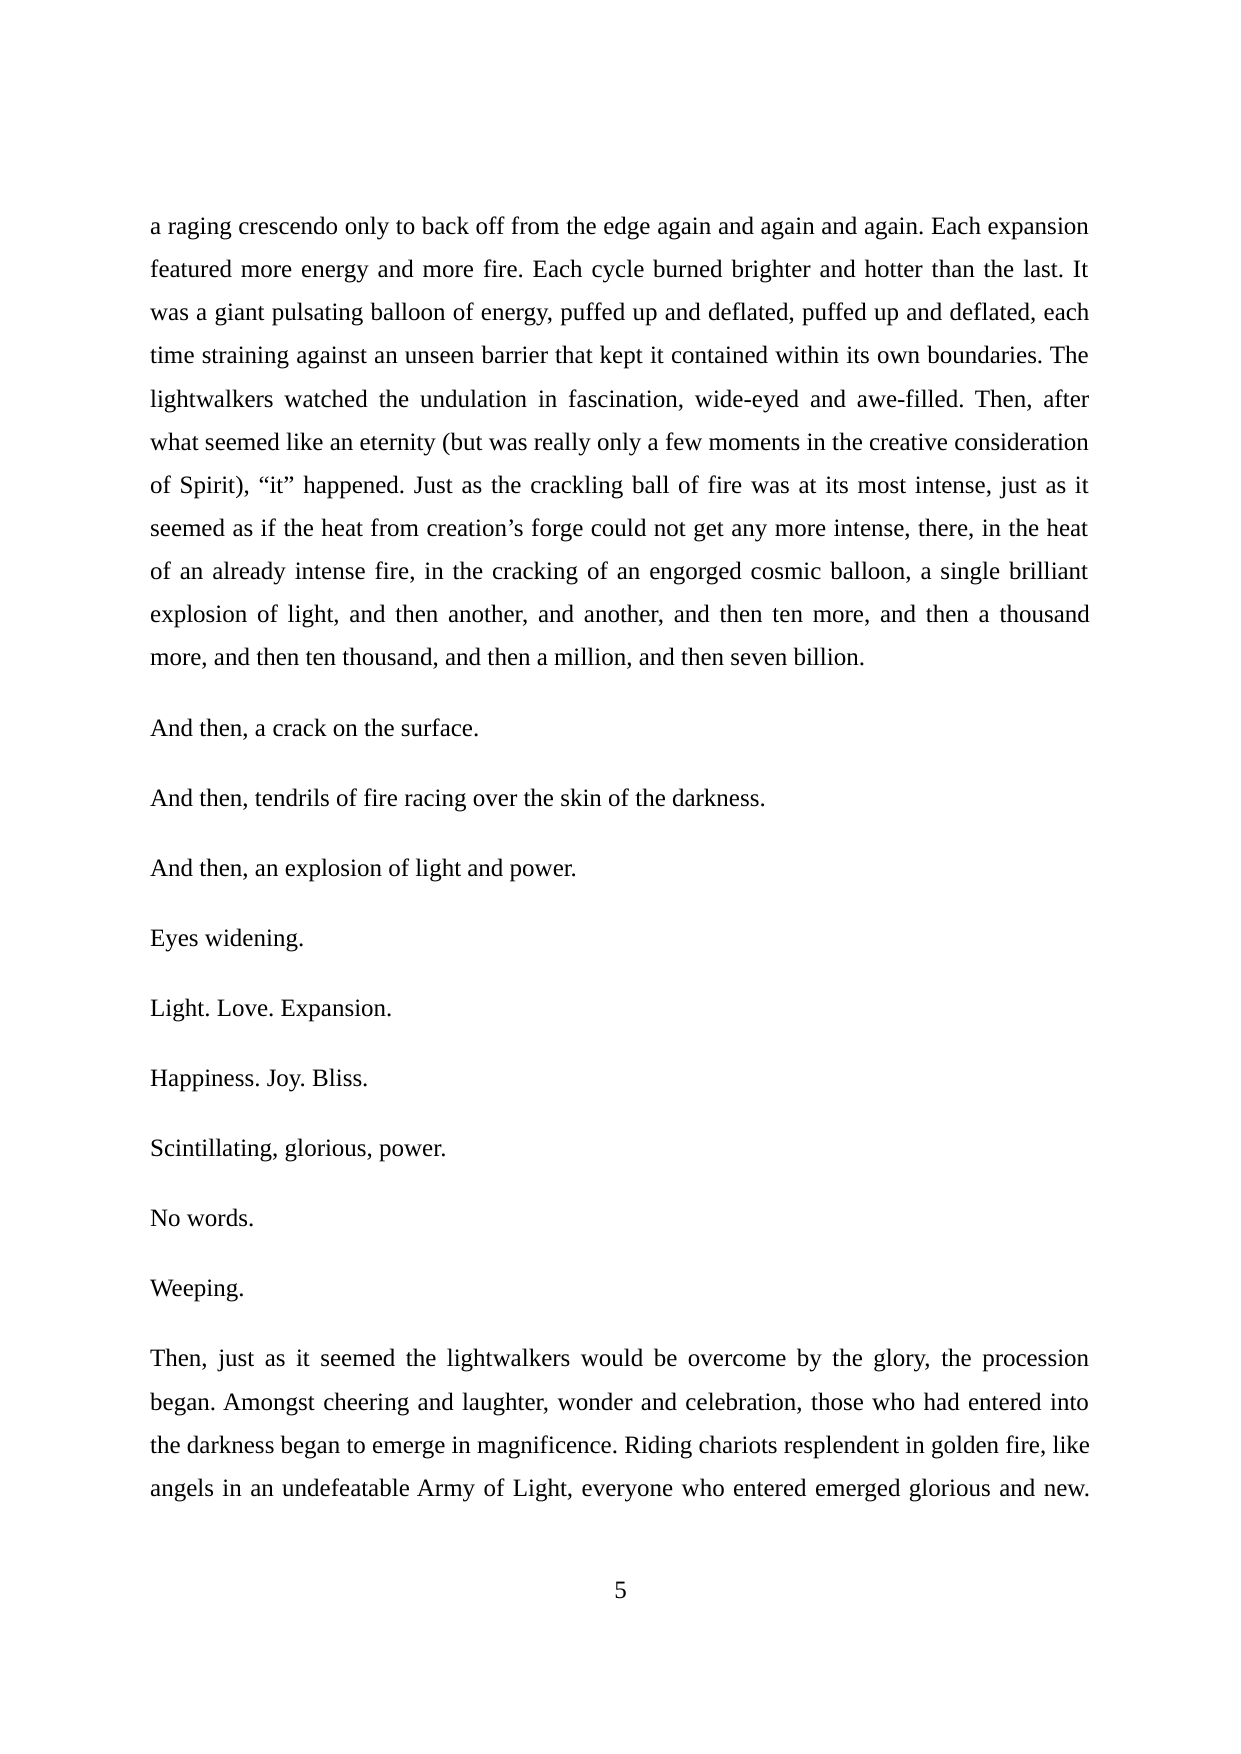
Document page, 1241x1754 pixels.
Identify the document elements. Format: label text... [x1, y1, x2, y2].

text Weeping. [150, 1273, 1091, 1302]
text a raging crescendo only to back off from the edge again and again and again. Each expansion featured more energy and more fire. Each cycle burned brighter and hotter than the last. It was a giant pulsating balloon of energy, puffed up and deflated, puffed up and deflated, each time straining against an unseen barrier that kept it contained within its own boundaries. The lightwalkers watched the undulation in fascination, wide-eyed and awe-filled. Then, after what seemed like an eternity (but was really only a few moments in the creative consideration of Spirit), “it” happened. Just as the crackling ball of fire was at its most intense, just as it seemed as if the heat from creation’s forge could not get any more intense, there, in the heat of an already intense fire, in the cracking of an engorged cosmic balloon, a single brilliant explosion of light, and then another, and another, and then ten more, and then a thousand more, and then ten thousand, and then a million, and then seven billion. [150, 211, 1091, 671]
text No words. [150, 1203, 1091, 1232]
text Light. Love. Expansion. [150, 993, 1091, 1022]
text And then, an explosion of light and power. [150, 853, 1091, 882]
text Happiness. Joy. Bliss. [150, 1063, 1091, 1092]
text Then, just as it seemed the lightwalkers would be overcome by the glory, the procession began. Amongst cheering and laughter, wonder and celebration, those who had entered into the darkness began to emerge in magnificence. Riding chariots resplendent in golden fire, like angels in an undefeatable Army of Light, everyone who entered emerged glorious and new. [150, 1343, 1091, 1502]
text And then, tendrils of fire racing over the skin of the darkness. [150, 783, 1091, 811]
text Eyes widening. [150, 923, 1091, 952]
text Scintillating, glorious, power. [150, 1133, 1091, 1162]
text And then, a crack on the surface. [150, 713, 1091, 741]
